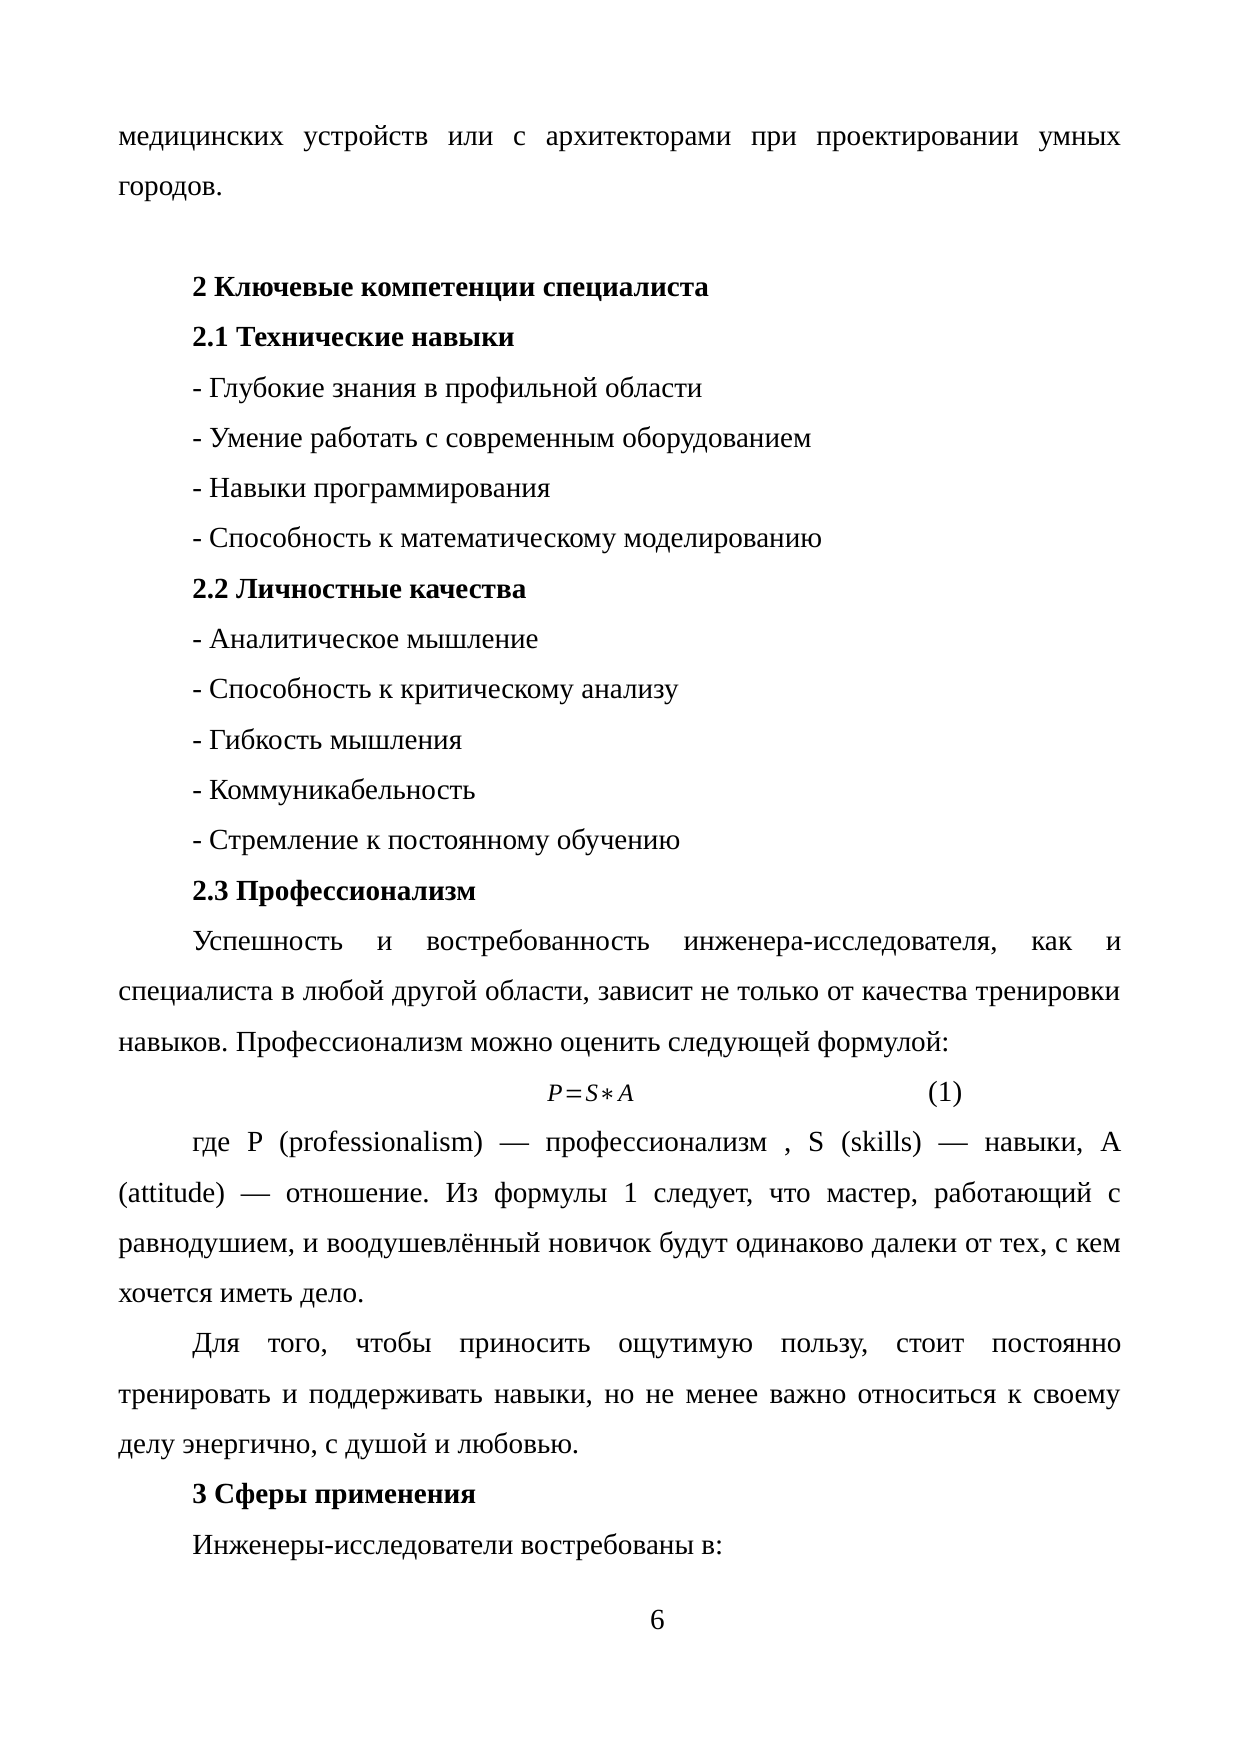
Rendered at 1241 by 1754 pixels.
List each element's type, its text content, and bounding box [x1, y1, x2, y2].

subtitle Сферы применения [118, 1477, 1122, 1510]
text медицинских устройств или с архитекторами при проектировании умных городов. [118, 118, 1122, 202]
subtitle Технические навыки [118, 319, 1122, 353]
subtitle Личностные качества [118, 571, 1122, 604]
text - Аналитическое мышление [118, 621, 1122, 655]
subtitle Ключевые компетенции специалиста [118, 269, 1122, 303]
text - Умение работать с современным оборудованием [118, 420, 1122, 453]
text - Навыки программирования [118, 470, 1122, 504]
text Инженеры-исследователи востребованы в: [118, 1527, 1122, 1560]
text - Способность к критическому анализу [118, 672, 1122, 705]
text - Глубокие знания в профильной области [118, 370, 1122, 403]
subtitle Профессионализм [118, 873, 1122, 906]
text - Способность к математическому моделированию [118, 521, 1122, 554]
text где P (professionalism) — профессионализм , S (skills) — навыки, A (attitude) — отношение. Из формулы 1 следует, что мастер, работающий с равнодушием, и воодушевлённый новичок будут одинаково далеки от тех, с кем хочется иметь дело. [118, 1124, 1122, 1309]
text Успешность и востребованность инженера-исследователя, как и специалиста в любой другой области, зависит не только от качества тренировки навыков. Профессионализм можно оценить следующей формулой: [118, 923, 1122, 1057]
text - Стремление к постоянному обучению [118, 822, 1122, 856]
text (1) [118, 1074, 1122, 1108]
text - Гибкость мышления [118, 722, 1122, 755]
text Для того, чтобы приносить ощутимую пользу, стоит постоянно тренировать и поддерживать навыки, но не менее важно относиться к своему делу энергично, с душой и любовью. [118, 1326, 1122, 1460]
text - Коммуникабельность [118, 772, 1122, 806]
